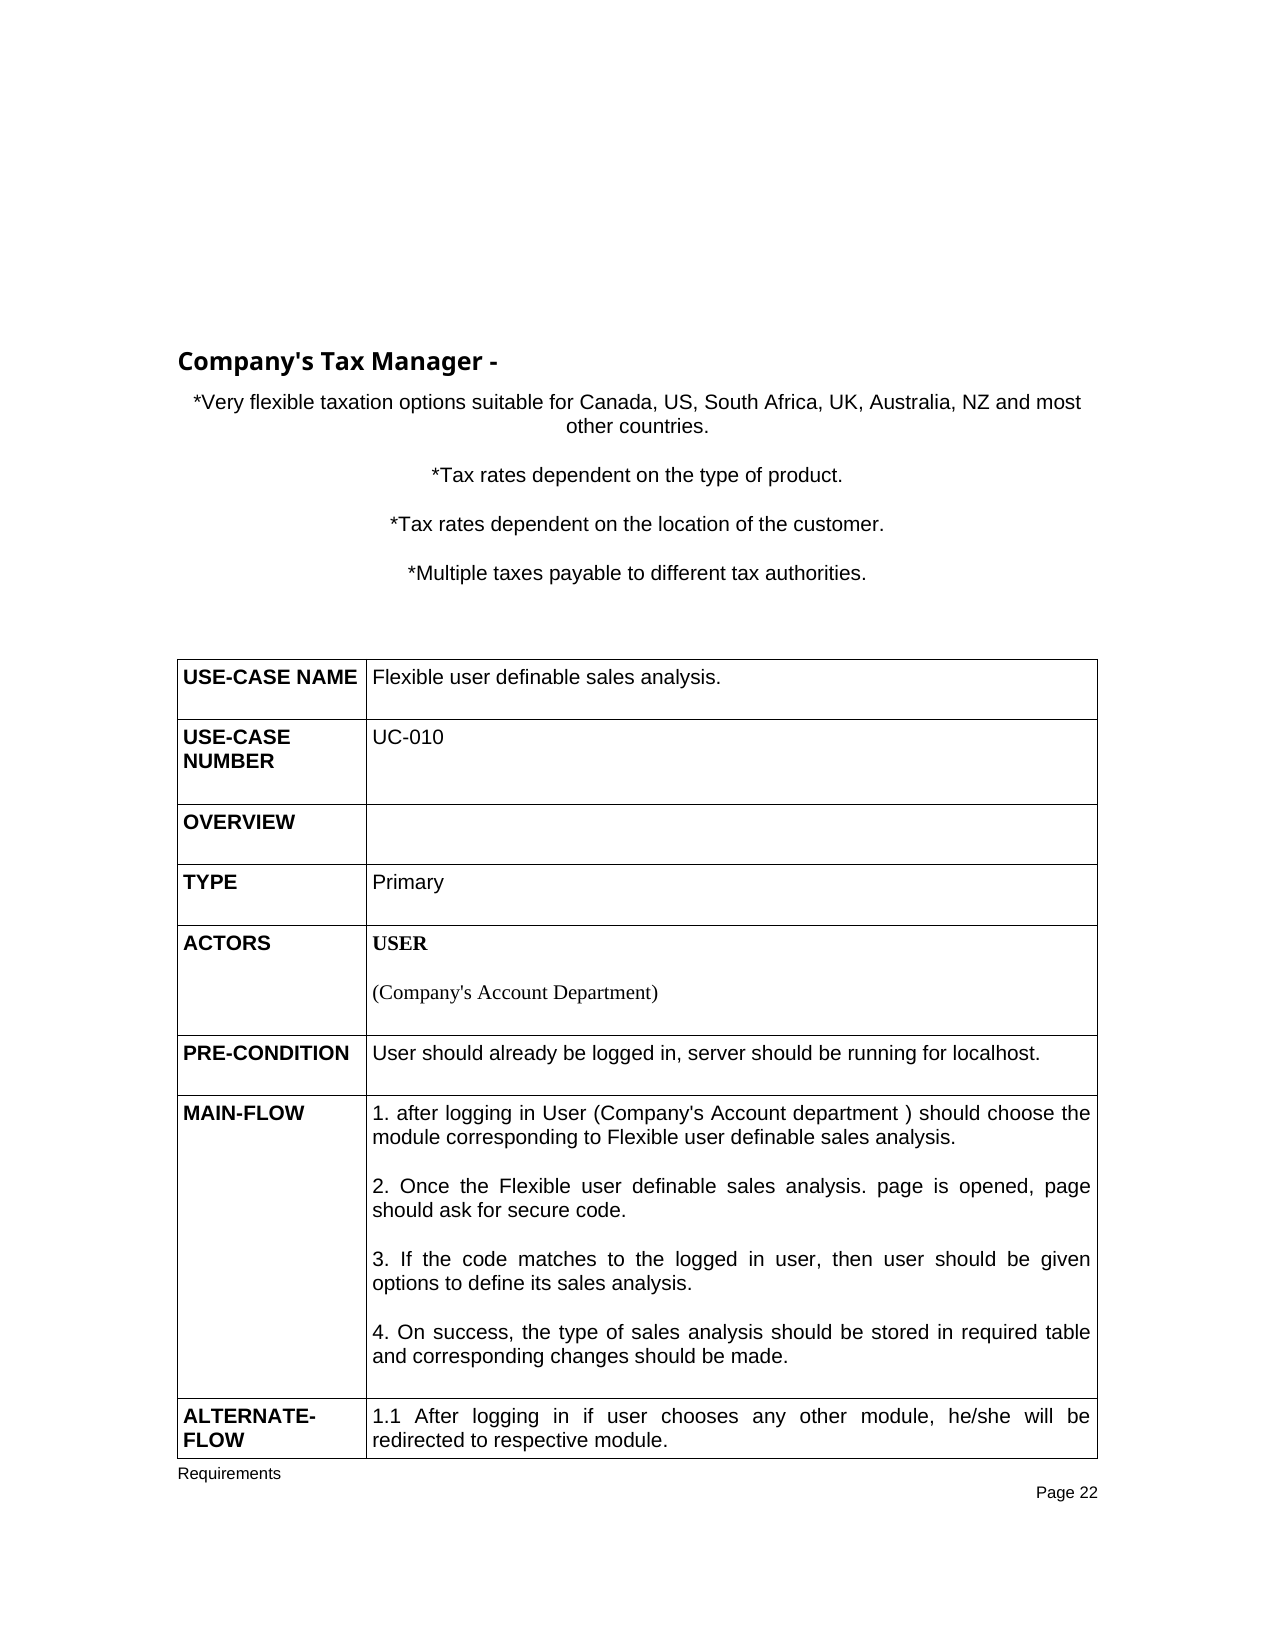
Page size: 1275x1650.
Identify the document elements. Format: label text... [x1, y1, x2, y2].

table_cell Primary [367, 865, 1097, 925]
table_cell USER (Company's Account Department) [367, 926, 1097, 1034]
table_cell MAIN-FLOW [178, 1096, 366, 1398]
table_cell USE-CASE NUMBER [178, 720, 366, 804]
table_cell User should already be logged in, server should be running for localhost. [367, 1036, 1097, 1095]
text Company's Tax Manager - [177, 343, 1098, 377]
table_cell TYPE [178, 865, 366, 925]
table_cell PRE-CONDITION [178, 1036, 366, 1095]
table_cell UC-010 [367, 720, 1097, 804]
text *Very flexible taxation options suitable for Canada, US, South Africa, UK, Australia, NZ and most other countries. [177, 390, 1098, 438]
text *Multiple taxes payable to different tax authorities. [177, 561, 1098, 585]
text *Tax rates dependent on the type of product. [177, 463, 1098, 487]
table_cell 1. after logging in User (Company's Account department ) should choose the module corresponding to Flexible user definable sales analysis. 2. Once the Flexible user definable sales analysis. page is opened, page should ask for secure code. 3. If the code matches to the logged in user, then user should be given options to define its sales analysis. 4. On success, the type of sales analysis should be stored in required table and corresponding changes should be made. [367, 1096, 1097, 1398]
table_header Flexible user definable sales analysis. [367, 660, 1097, 719]
table_cell [367, 805, 1097, 864]
table_cell OVERVIEW [178, 805, 366, 864]
table_cell 1.1 After logging in if user chooses any other module, he/she will be redirected to respective module. [367, 1399, 1097, 1458]
table_cell ACTORS [178, 926, 366, 1034]
table_cell ALTERNATE-FLOW [178, 1399, 366, 1458]
text *Tax rates dependent on the location of the customer. [177, 512, 1098, 536]
table_header USE-CASE NAME [178, 660, 366, 719]
